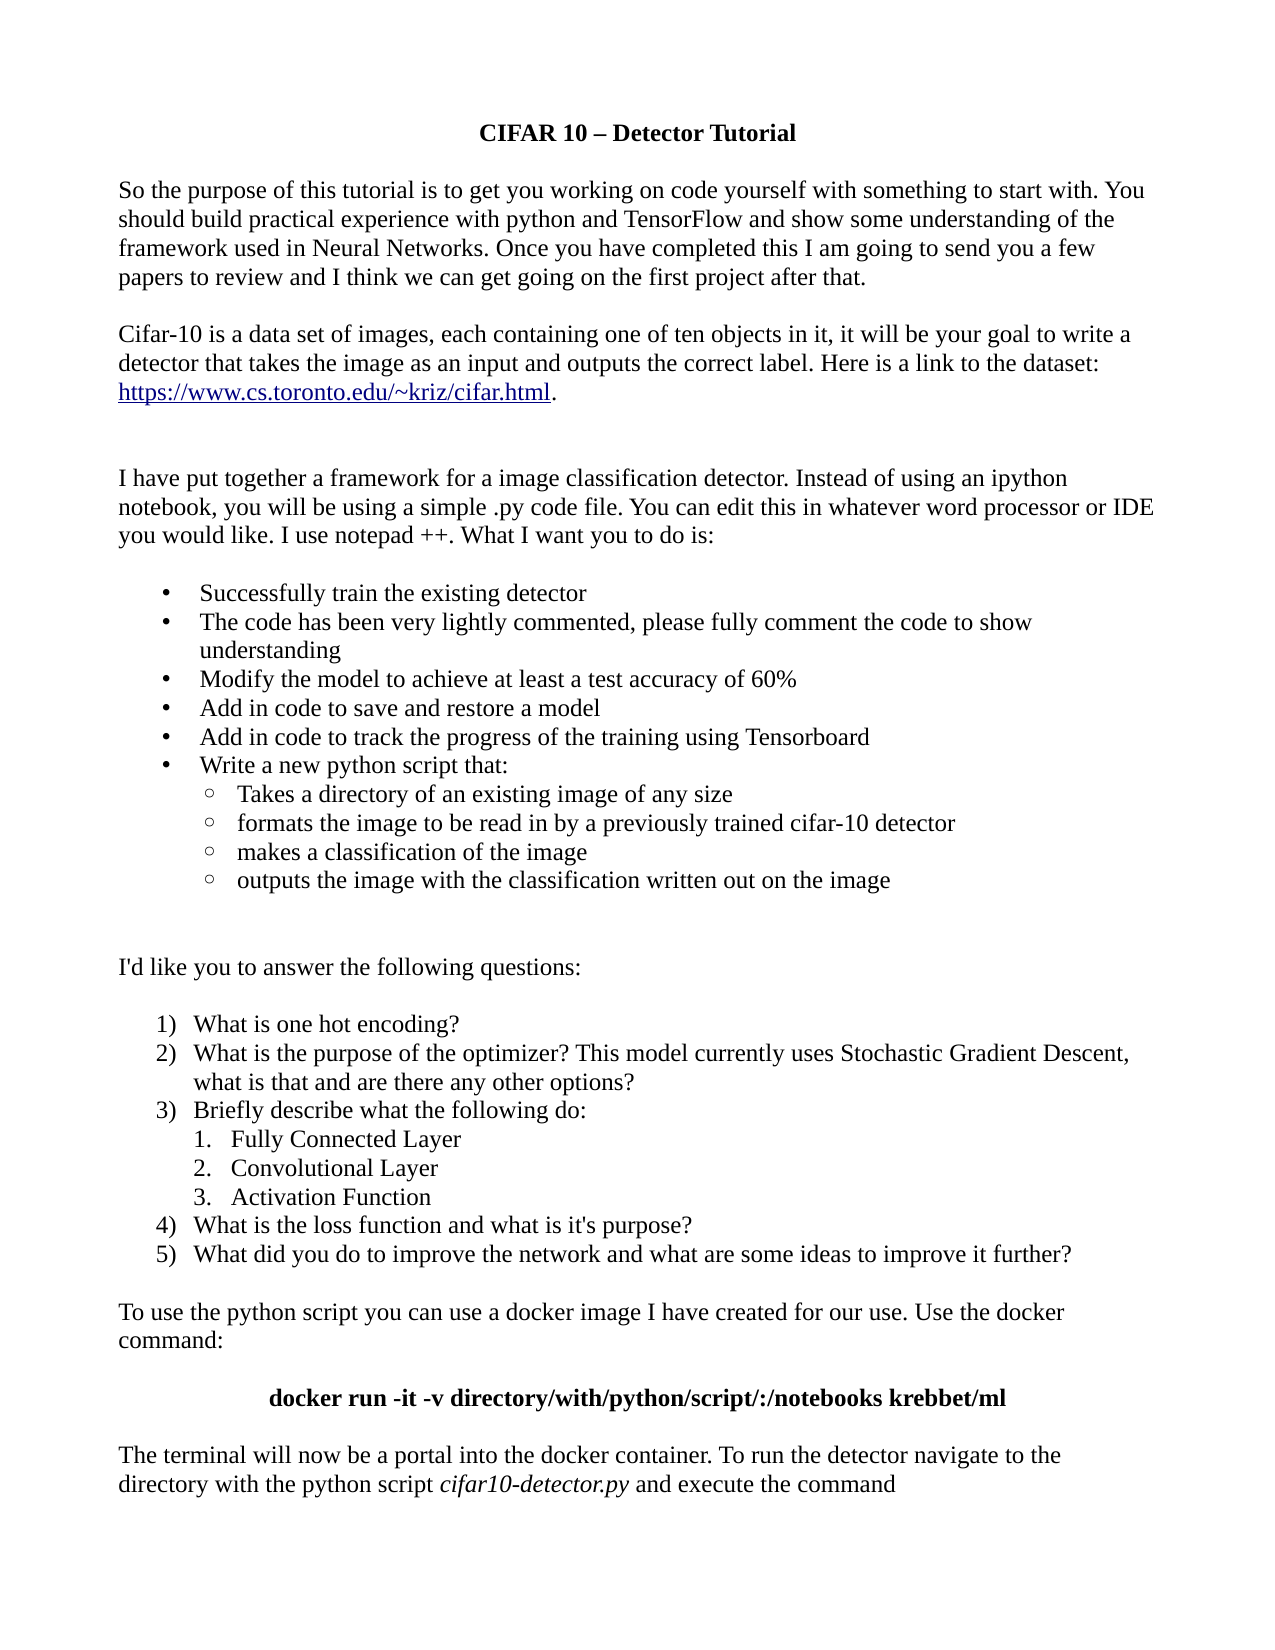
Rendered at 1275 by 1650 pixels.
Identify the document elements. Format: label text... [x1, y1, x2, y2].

list Convolutional Layer [193, 1153, 1157, 1182]
list The code has been very lightly commented, please fully comment the code to show understanding [162, 607, 1157, 664]
list Fully Connected Layer [193, 1124, 1157, 1153]
list Write a new python script that: [162, 751, 1157, 779]
text The terminal will now be a portal into the docker container. To run the detector navigate to the directory with the python script cifar10-detector.py and execute the command [118, 1441, 1157, 1498]
list What is the loss function and what is it's purpose? [156, 1211, 1157, 1239]
list Add in code to track the progress of the training using Tensorboard [162, 722, 1157, 751]
text Cifar-10 is a data set of images, each containing one of ten objects in it, it will be your goal to write a detector that takes the image as an input and outputs the correct label. Here is a link to the dataset: [118, 319, 1157, 377]
list What is the purpose of the optimizer? This model currently uses Stochastic Gradient Descent, what is that and are there any other options? [156, 1038, 1157, 1096]
list Activation Function [193, 1182, 1157, 1211]
list outputs the image with the classification written out on the image [199, 866, 1157, 894]
list formats the image to be read in by a previously trained cifar-10 detector [199, 808, 1157, 837]
list Successfully train the existing detector [162, 578, 1157, 607]
text CIFAR 10 – Detector Tutorial [118, 118, 1157, 147]
list makes a classification of the image [199, 837, 1157, 866]
list Modify the model to achieve at least a test accuracy of 60% [162, 664, 1157, 693]
text I have put together a framework for a image classification detector. Instead of using an ipython notebook, you will be using a simple .py code file. You can edit this in whatever word processor or IDE you would like. I use notepad ++. What I want you to do is: [118, 463, 1157, 549]
list Takes a directory of an existing image of any size [199, 779, 1157, 808]
list Briefly describe what the following do: [156, 1096, 1157, 1124]
text docker run -it -v directory/with/python/script/:/notebooks krebbet/ml [118, 1383, 1157, 1412]
text https://www.cs.toronto.edu/~kriz/cifar.html. [118, 377, 1157, 406]
text To use the python script you can use a docker image I have created for our use. Use the docker command: [118, 1297, 1157, 1354]
text So the purpose of this tutorial is to get you working on code yourself with something to start with. You should build practical experience with python and TensorFlow and show some understanding of the framework used in Neural Networks. Once you have completed this I am going to send you a few papers to review and I think we can get going on the first project after that. [118, 176, 1157, 291]
list What is one hot encoding? [156, 1009, 1157, 1038]
list Add in code to save and restore a model [162, 693, 1157, 722]
text I'd like you to answer the following questions: [118, 952, 1157, 981]
list What did you do to improve the network and what are some ideas to improve it further? [156, 1239, 1157, 1268]
